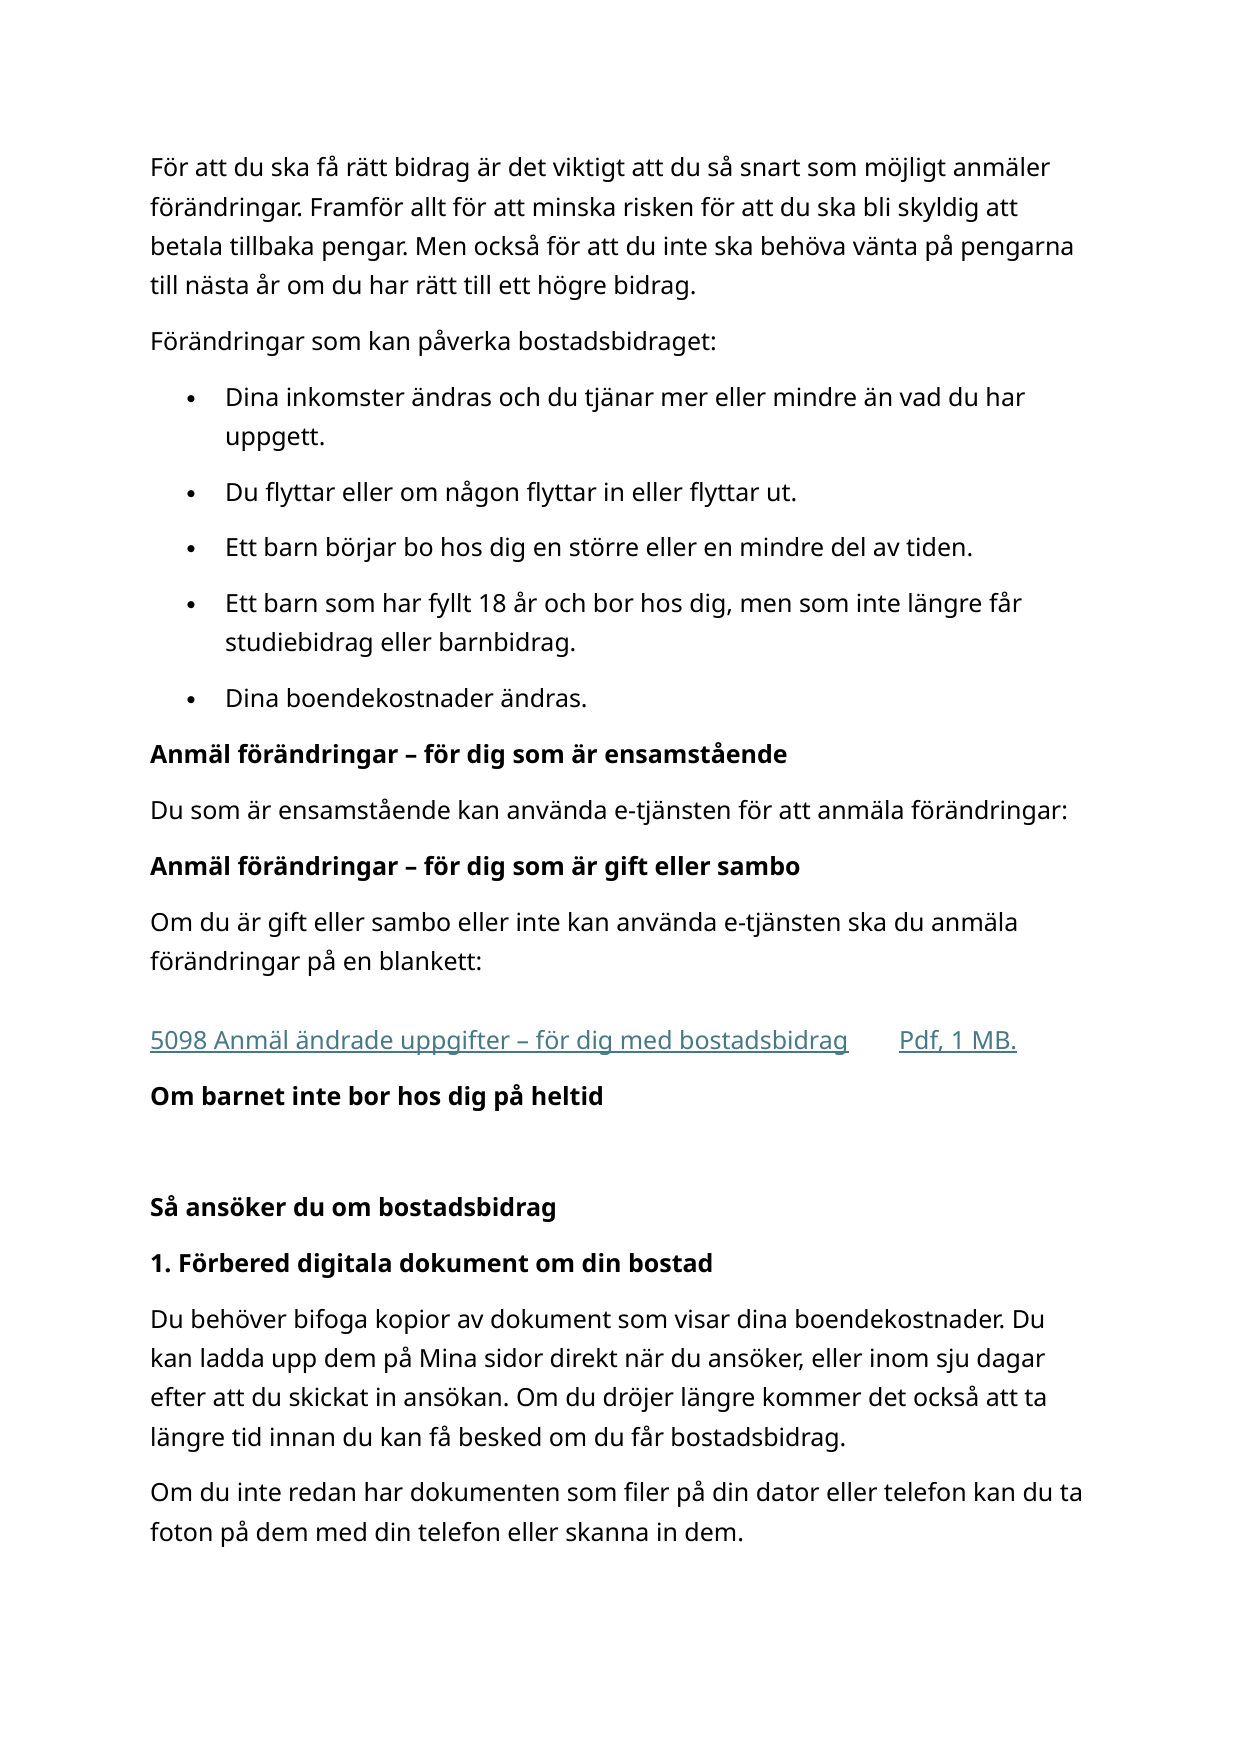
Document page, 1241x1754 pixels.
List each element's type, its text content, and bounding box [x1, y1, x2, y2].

text Om du inte redan har dokumenten som filer på din dator eller telefon kan du ta foton på dem med din telefon eller skanna in dem. [150, 1475, 1090, 1548]
text Så ansöker du om bostadsbidrag [150, 1190, 1090, 1224]
list Dina boendekostnader ändras. [187, 681, 1090, 715]
list Ett barn som har fyllt 18 år och bor hos dig, men som inte längre får studiebidrag eller barnbidrag. [187, 586, 1090, 659]
list Ett barn börjar bo hos dig en större eller en mindre del av tiden. [187, 530, 1090, 564]
text För att du ska få rätt bidrag är det viktigt att du så snart som möjligt anmäler förändringar. Framför allt för att minska risken för att du ska bli skyldig att betala tillbaka pengar. Men också för att du inte ska behöva vänta på pengarna till nästa år om du har rätt till ett högre bidrag. [150, 150, 1090, 302]
text Du behöver bifoga kopior av dokument som visar dina boendekostnader. Du kan ladda upp dem på Mina sidor direkt när du ansöker, eller inom sju dagar efter att du skickat in ansökan. Om du dröjer längre kommer det också att ta längre tid innan du kan få besked om du får bostadsbidrag. [150, 1302, 1090, 1453]
text Om du är gift eller sambo eller inte kan använda e-tjänsten ska du anmäla förändringar på en blankett: [150, 904, 1090, 977]
text 1. Förbered digitala dokument om din bostad [150, 1246, 1090, 1280]
list Dina inkomster ändras och du tjänar mer eller mindre än vad du har uppgett. [187, 379, 1090, 452]
text Du som är ensamstående kan använda e-tjänsten för att anmäla förändringar: [150, 792, 1090, 827]
text Förändringar som kan påverka bostadsbidraget: [150, 323, 1090, 357]
text Om barnet inte bor hos dig på heltid [150, 1078, 1090, 1112]
text Anmäl förändringar – för dig som är ensamstående [150, 737, 1090, 771]
text Anmäl förändringar – för dig som är gift eller sambo [150, 848, 1090, 882]
list Du flyttar eller om någon flyttar in eller flyttar ut. [187, 474, 1090, 508]
text 5098 Anmäl ändrade uppgifter – för dig med bostadsbidragPdf, 1 MB. [150, 999, 1090, 1057]
